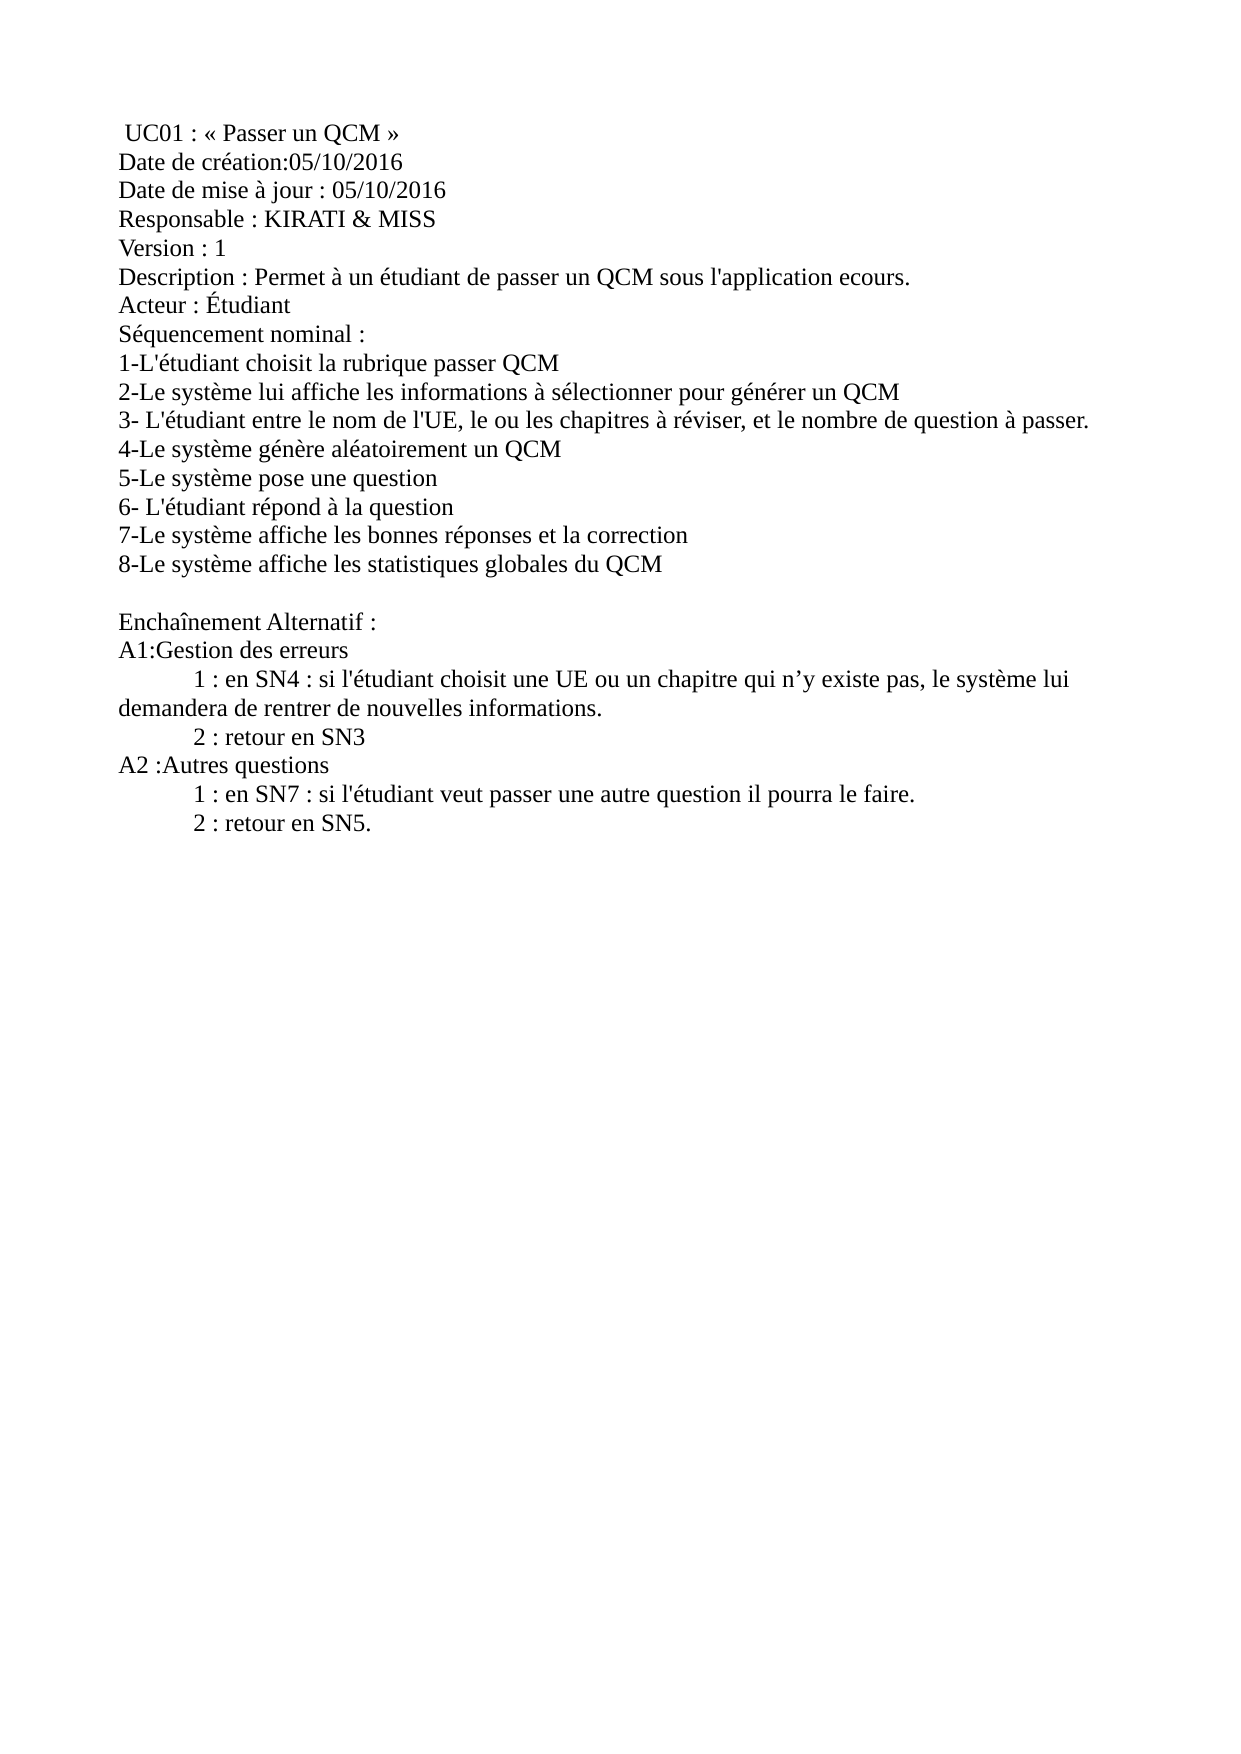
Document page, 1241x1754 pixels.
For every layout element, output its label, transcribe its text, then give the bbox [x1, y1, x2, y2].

text 5-Le système pose une question [118, 463, 1122, 492]
text A2 :Autres questions [118, 751, 1122, 779]
text 2 : retour en SN5. [118, 808, 1122, 837]
text 1 : en SN4 : si l'étudiant choisit une UE ou un chapitre qui n’y existe pas, le système lui demandera de rentrer de nouvelles informations. [118, 664, 1122, 722]
text 7-Le système affiche les bonnes réponses et la correction [118, 521, 1122, 549]
text Enchaînement Alternatif : [118, 607, 1122, 636]
text Date de création:05/10/2016 [118, 147, 1122, 176]
text Date de mise à jour : 05/10/2016 [118, 176, 1122, 204]
text A1:Gestion des erreurs [118, 636, 1122, 664]
text UC01 : « Passer un QCM » [118, 118, 1122, 147]
text Responsable : KIRATI & MISS [118, 204, 1122, 233]
text Acteur : Étudiant [118, 291, 1122, 319]
text Description : Permet à un étudiant de passer un QCM sous l'application ecours. [118, 262, 1122, 291]
text 2-Le système lui affiche les informations à sélectionner pour générer un QCM [118, 377, 1122, 406]
text 1 : en SN7 : si l'étudiant veut passer une autre question il pourra le faire. [118, 779, 1122, 808]
text 4-Le système génère aléatoirement un QCM [118, 434, 1122, 463]
text 2 : retour en SN3 [118, 722, 1122, 751]
text Séquencement nominal : [118, 319, 1122, 348]
text 3- L'étudiant entre le nom de l'UE, le ou les chapitres à réviser, et le nombre de question à passer. [118, 406, 1122, 434]
text 8-Le système affiche les statistiques globales du QCM [118, 549, 1122, 578]
text 6- L'étudiant répond à la question [118, 492, 1122, 521]
text 1-L'étudiant choisit la rubrique passer QCM [118, 348, 1122, 377]
text Version : 1 [118, 233, 1122, 262]
